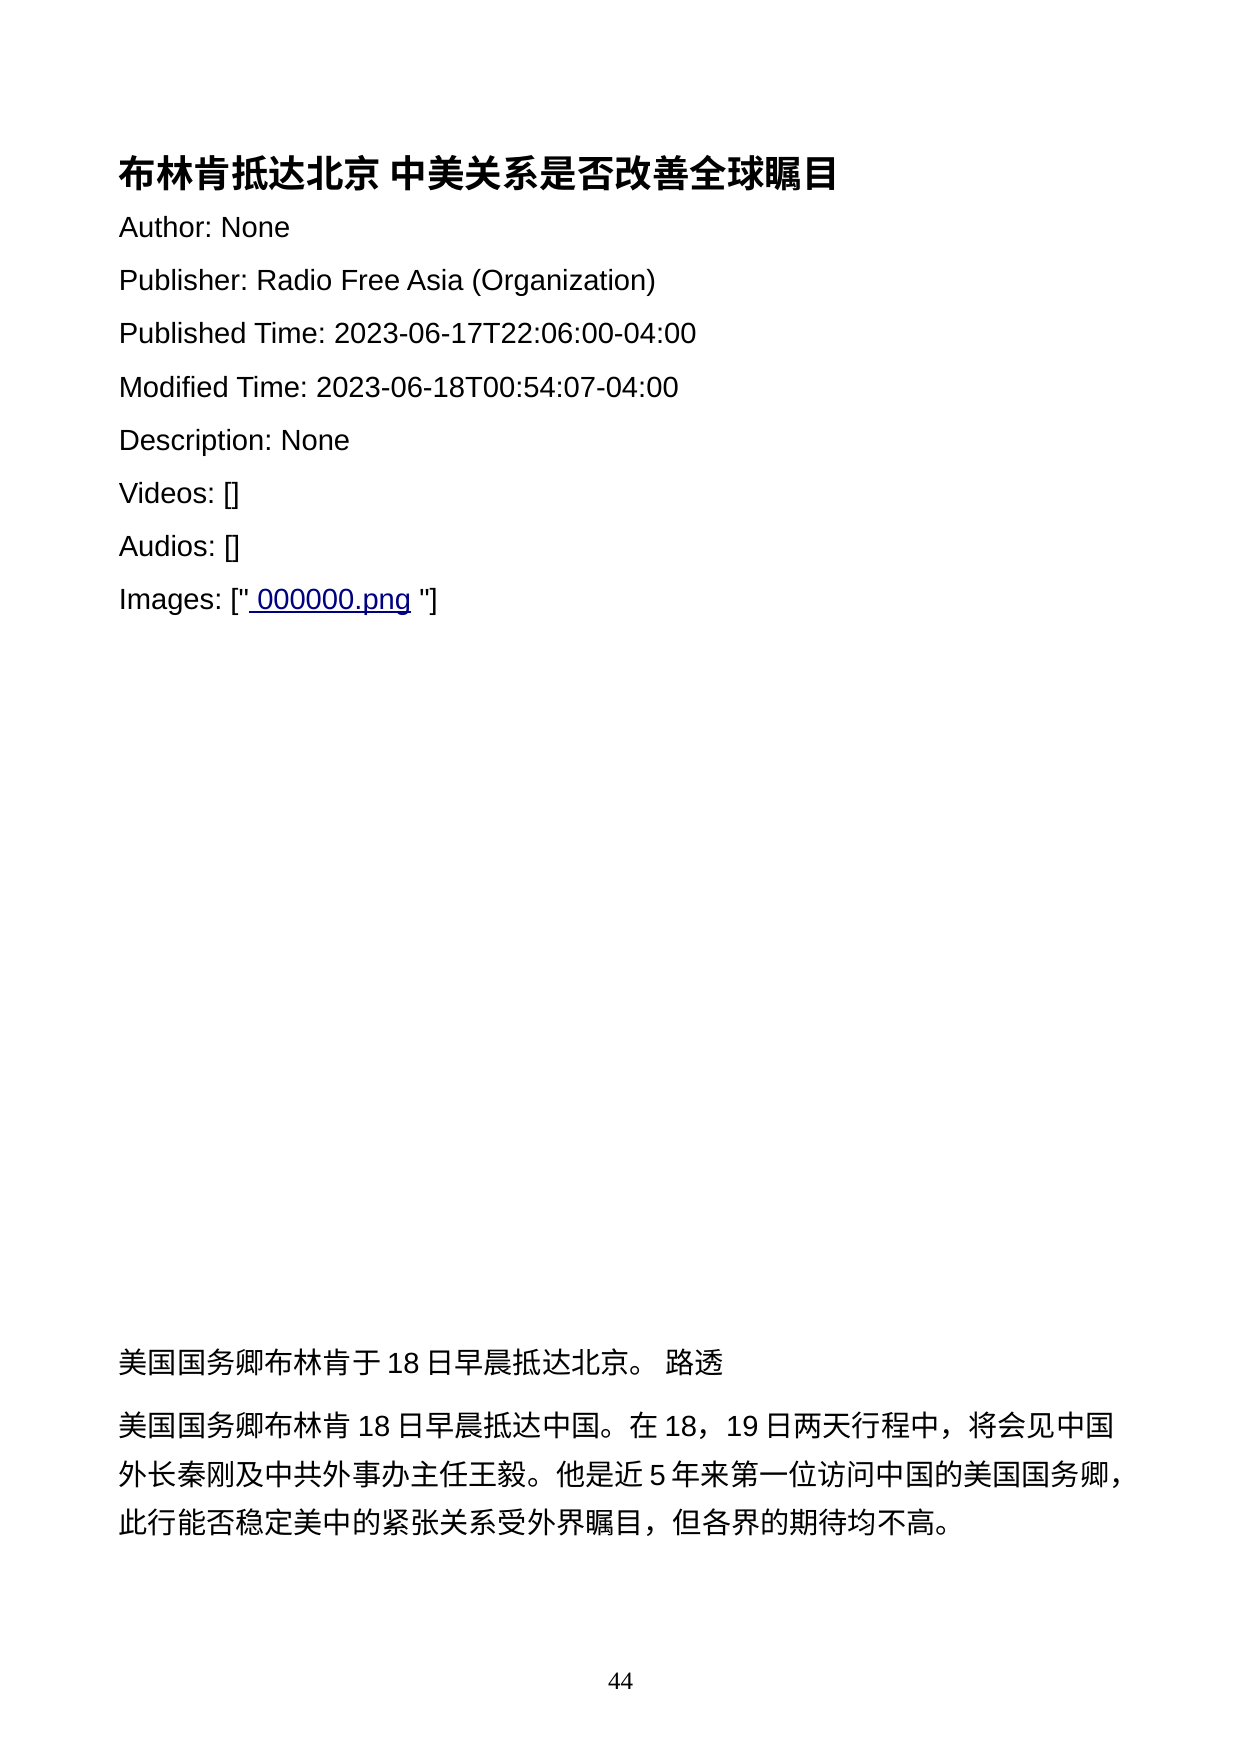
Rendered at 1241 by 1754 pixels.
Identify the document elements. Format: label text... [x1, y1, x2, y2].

text Modified Time: 2023-06-18T00:54:07-04:00 [118, 370, 1122, 403]
text Audios: [] [118, 529, 1122, 563]
text Images: [" 000000.png "] [118, 582, 1122, 616]
text Published Time: 2023-06-17T22:06:00-04:00 [118, 317, 1122, 350]
text Author: None [118, 210, 1122, 244]
text 美国国务卿布林肯于18日早晨抵达北京。 路透 [118, 635, 1122, 1382]
text Publisher: Radio Free Asia (Organization) [118, 263, 1122, 297]
subtitle 布林肯抵达北京 中美关系是否改善全球瞩目 [118, 143, 1122, 198]
text Videos: [] [118, 476, 1122, 509]
text Description: None [118, 423, 1122, 456]
text 美国国务卿布林肯18日早晨抵达中国。在18，19日两天行程中，将会见中国外长秦刚及中共外事办主任王毅。他是近5年来第一位访问中国的美国国务卿，此行能否稳定美中的紧张关系受外界瞩目，但各界的期待均不高。 [118, 1403, 1122, 1542]
